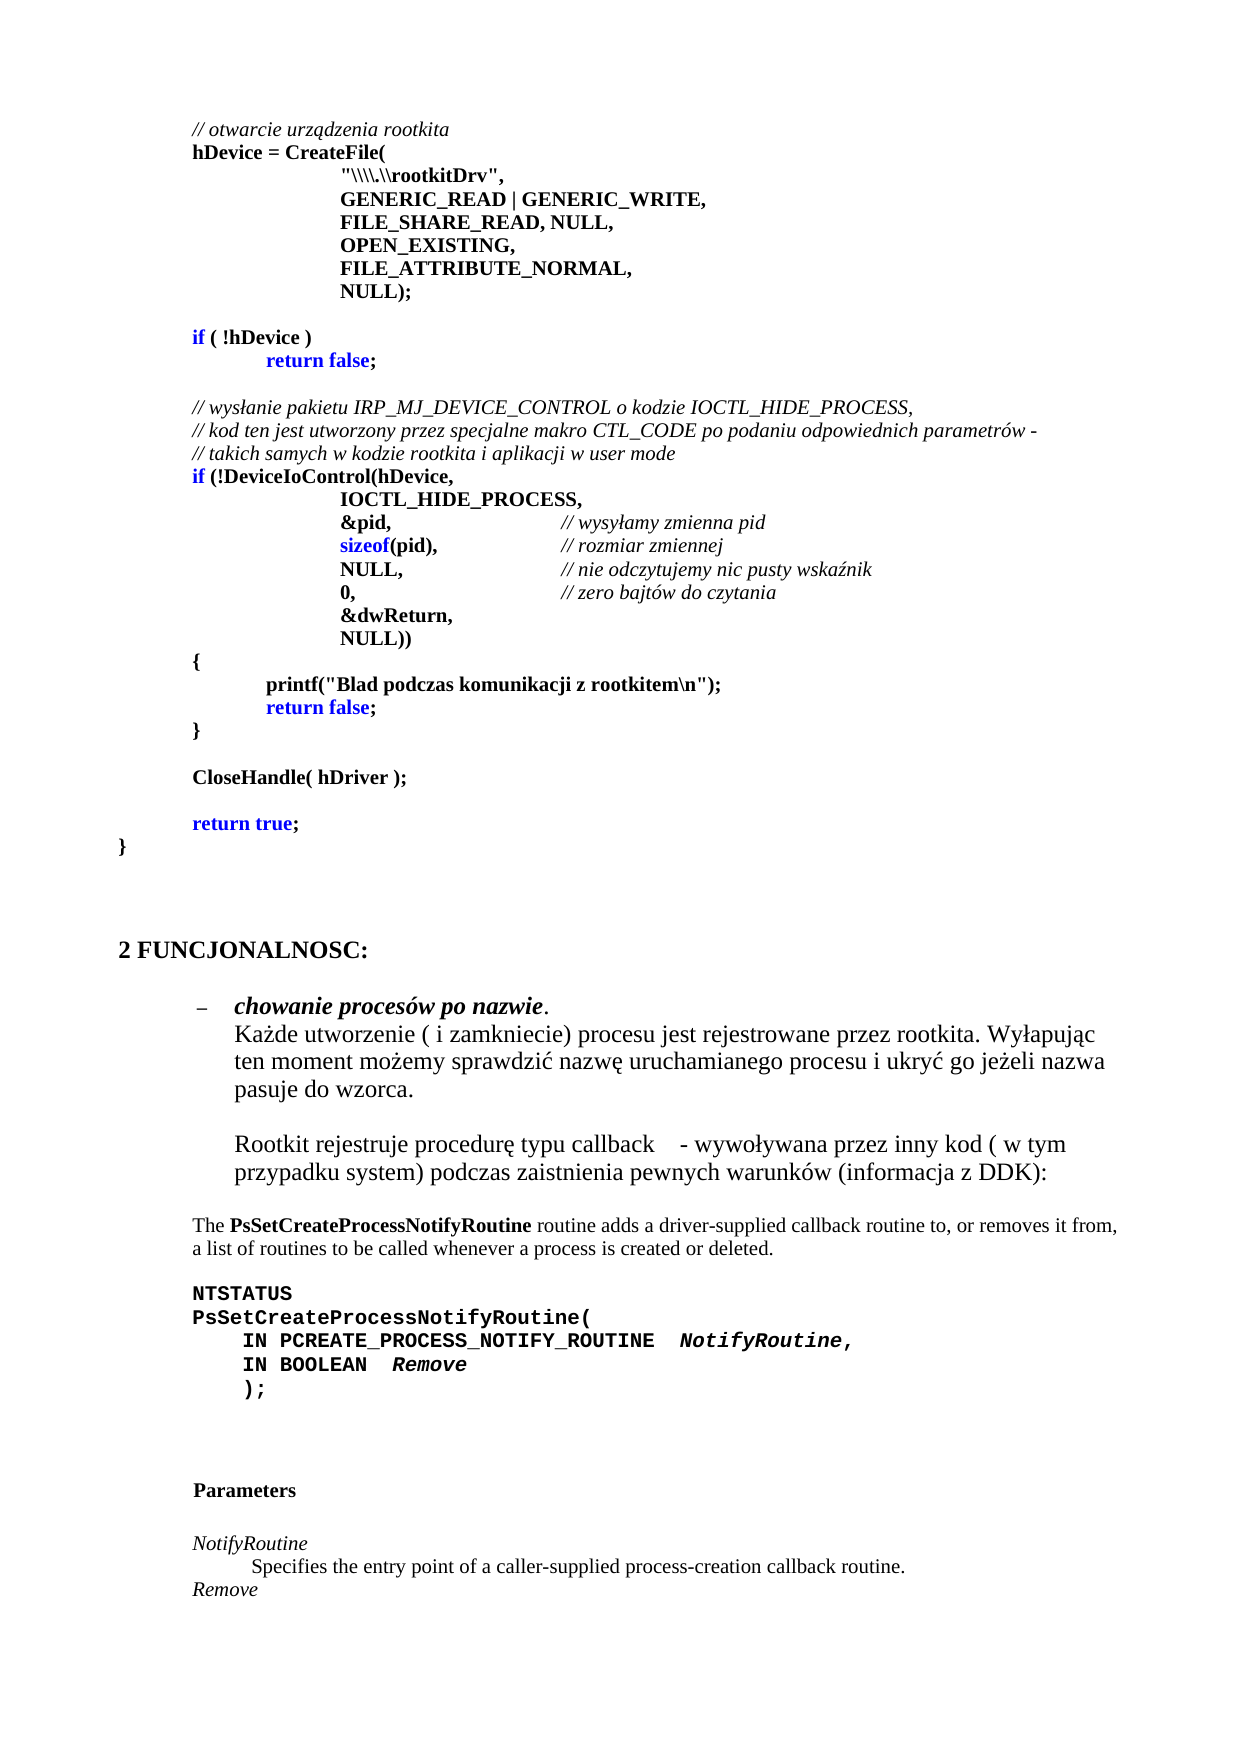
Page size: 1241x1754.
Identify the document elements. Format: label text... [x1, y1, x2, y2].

text &pid, // wysyłamy zmienna pid [118, 511, 1122, 534]
text FILE_SHARE_READ, NULL, [118, 211, 1122, 234]
text GENERIC_READ | GENERIC_WRITE, [118, 187, 1122, 211]
text IOCTL_HIDE_PROCESS, [118, 488, 1122, 511]
text 2 FUNCJONALNOSC: [118, 937, 1122, 964]
list Każde utworzenie ( i zamkniecie) procesu jest rejestrowane przez rootkita. Wyłapując ten moment możemy sprawdzić nazwę uruchamianego procesu i ukryć go jeżeli nazwa pasuje do wzorca. [197, 1020, 1122, 1103]
text // otwarcie urządzenia rootkita [118, 118, 1122, 141]
text { [118, 650, 1122, 673]
text return false; [118, 349, 1122, 372]
text } [118, 835, 1122, 858]
text hDevice = CreateFile( [118, 141, 1122, 164]
subtitle Parameters [118, 1479, 1122, 1502]
list chowanie procesów po nazwie. [197, 992, 1122, 1020]
text if (!DeviceIoControl(hDevice, [118, 465, 1122, 488]
text NULL, // nie odczytujemy nic pusty wskaźnik [118, 557, 1122, 581]
text // kod ten jest utworzony przez specjalne makro CTL_CODE po podaniu odpowiednich parametrów - [118, 419, 1122, 442]
text 0, // zero bajtów do czytania [118, 581, 1122, 604]
text CloseHandle( hDriver ); [118, 766, 1122, 789]
text The PsSetCreateProcessNotifyRoutine routine adds a driver-supplied callback routine to, or removes it from, a list of routines to be called whenever a process is created or deleted. [118, 1214, 1122, 1260]
text NULL)) [118, 627, 1122, 650]
list Specifies the entry point of a caller-supplied process-creation callback routine. [177, 1555, 1122, 1578]
text NULL); [118, 280, 1122, 303]
text sizeof(pid), // rozmiar zmiennej [118, 534, 1122, 557]
text printf("Blad podczas komunikacji z rootkitem\n"); [118, 673, 1122, 696]
text FILE_ATTRIBUTE_NORMAL, [118, 257, 1122, 280]
list Rootkit rejestruje procedurę typu callback - wywoływana przez inny kod ( w tym przypadku system) podczas zaistnienia pewnych warunków (informacja z DDK): [197, 1131, 1122, 1186]
text return true; [118, 812, 1122, 835]
text &dwReturn, [118, 604, 1122, 627]
text if ( !hDevice ) [118, 326, 1122, 349]
text return false; [118, 696, 1122, 719]
subtitle Remove [118, 1578, 1122, 1601]
text OPEN_EXISTING, [118, 234, 1122, 257]
text "\\\\.\\rootkitDrv", [118, 164, 1122, 187]
text // wysłanie pakietu IRP_MJ_DEVICE_CONTROL o kodzie IOCTL_HIDE_PROCESS, [118, 396, 1122, 419]
text // takich samych w kodzie rootkita i aplikacji w user mode [118, 442, 1122, 465]
text NTSTATUS PsSetCreateProcessNotifyRoutine( IN PCREATE_PROCESS_NOTIFY_ROUTINE NotifyRoutine, IN BOOLEAN Remove ); [118, 1283, 1122, 1401]
subtitle NotifyRoutine [118, 1532, 1122, 1555]
text } [118, 719, 1122, 742]
